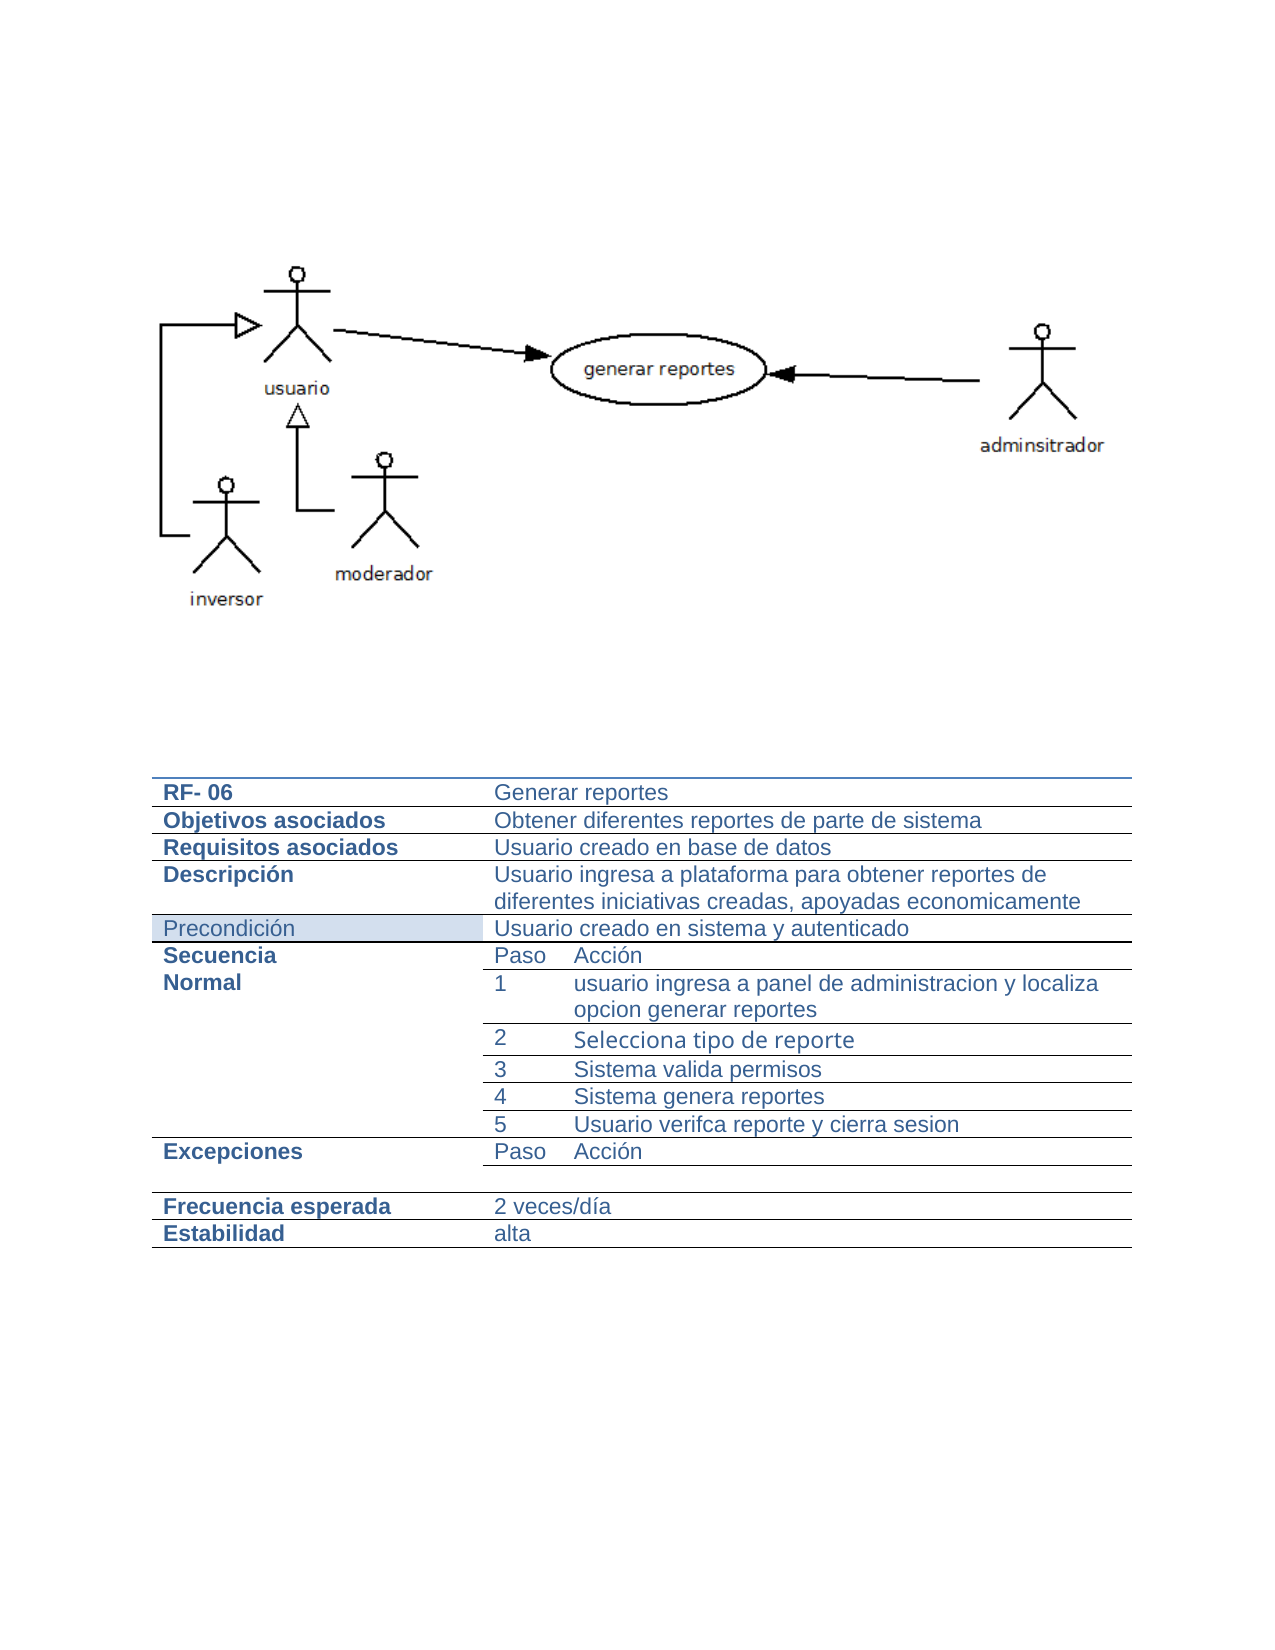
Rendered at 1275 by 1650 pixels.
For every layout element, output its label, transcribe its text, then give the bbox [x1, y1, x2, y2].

table_header RF- 06 [152, 779, 483, 806]
table_cell 4 [483, 1083, 562, 1110]
table_cell Sistema genera reportes [563, 1083, 1132, 1110]
table_cell Requisitos asociados [152, 834, 483, 860]
table_cell Excepciones [152, 1138, 483, 1192]
table_cell Acción [563, 1138, 1132, 1164]
table_cell Usuario creado en base de datos [483, 834, 1132, 860]
table_cell usuario ingresa a panel de administracion y localiza opcion generar reportes [563, 970, 1132, 1023]
table_header Generar reportes [483, 779, 1132, 806]
table_cell [483, 1166, 562, 1192]
picture [150, 252, 1125, 621]
table_cell Obtener diferentes reportes de parte de sistema [483, 807, 1132, 833]
table_cell 5 [483, 1111, 562, 1137]
table_cell 3 [483, 1056, 562, 1082]
table_cell 2 [483, 1024, 562, 1055]
table_cell alta [483, 1220, 1132, 1247]
table_cell Usuario creado en sistema y autenticado [483, 915, 1132, 941]
table_cell Sistema valida permisos [563, 1056, 1132, 1082]
table_cell Paso [483, 1138, 562, 1164]
table_cell 1 [483, 970, 562, 1023]
table_cell Precondición [152, 915, 483, 941]
table_cell Objetivos asociados [152, 807, 483, 833]
table_cell Paso [483, 943, 562, 969]
table_cell Acción [563, 943, 1132, 969]
table_cell Secuencia Normal [152, 943, 483, 1137]
table_cell Estabilidad [152, 1220, 483, 1247]
table_cell Selecciona tipo de reporte [563, 1024, 1132, 1055]
table_cell [563, 1166, 1132, 1192]
table_cell Descripción [152, 861, 483, 914]
table_cell Usuario verifca reporte y cierra sesion [563, 1111, 1132, 1137]
table_cell Frecuencia esperada [152, 1193, 483, 1219]
table_cell Usuario ingresa a plataforma para obtener reportes de diferentes iniciativas creadas, apoyadas economicamente [483, 861, 1132, 914]
table_cell 2 veces/día [483, 1193, 1132, 1219]
